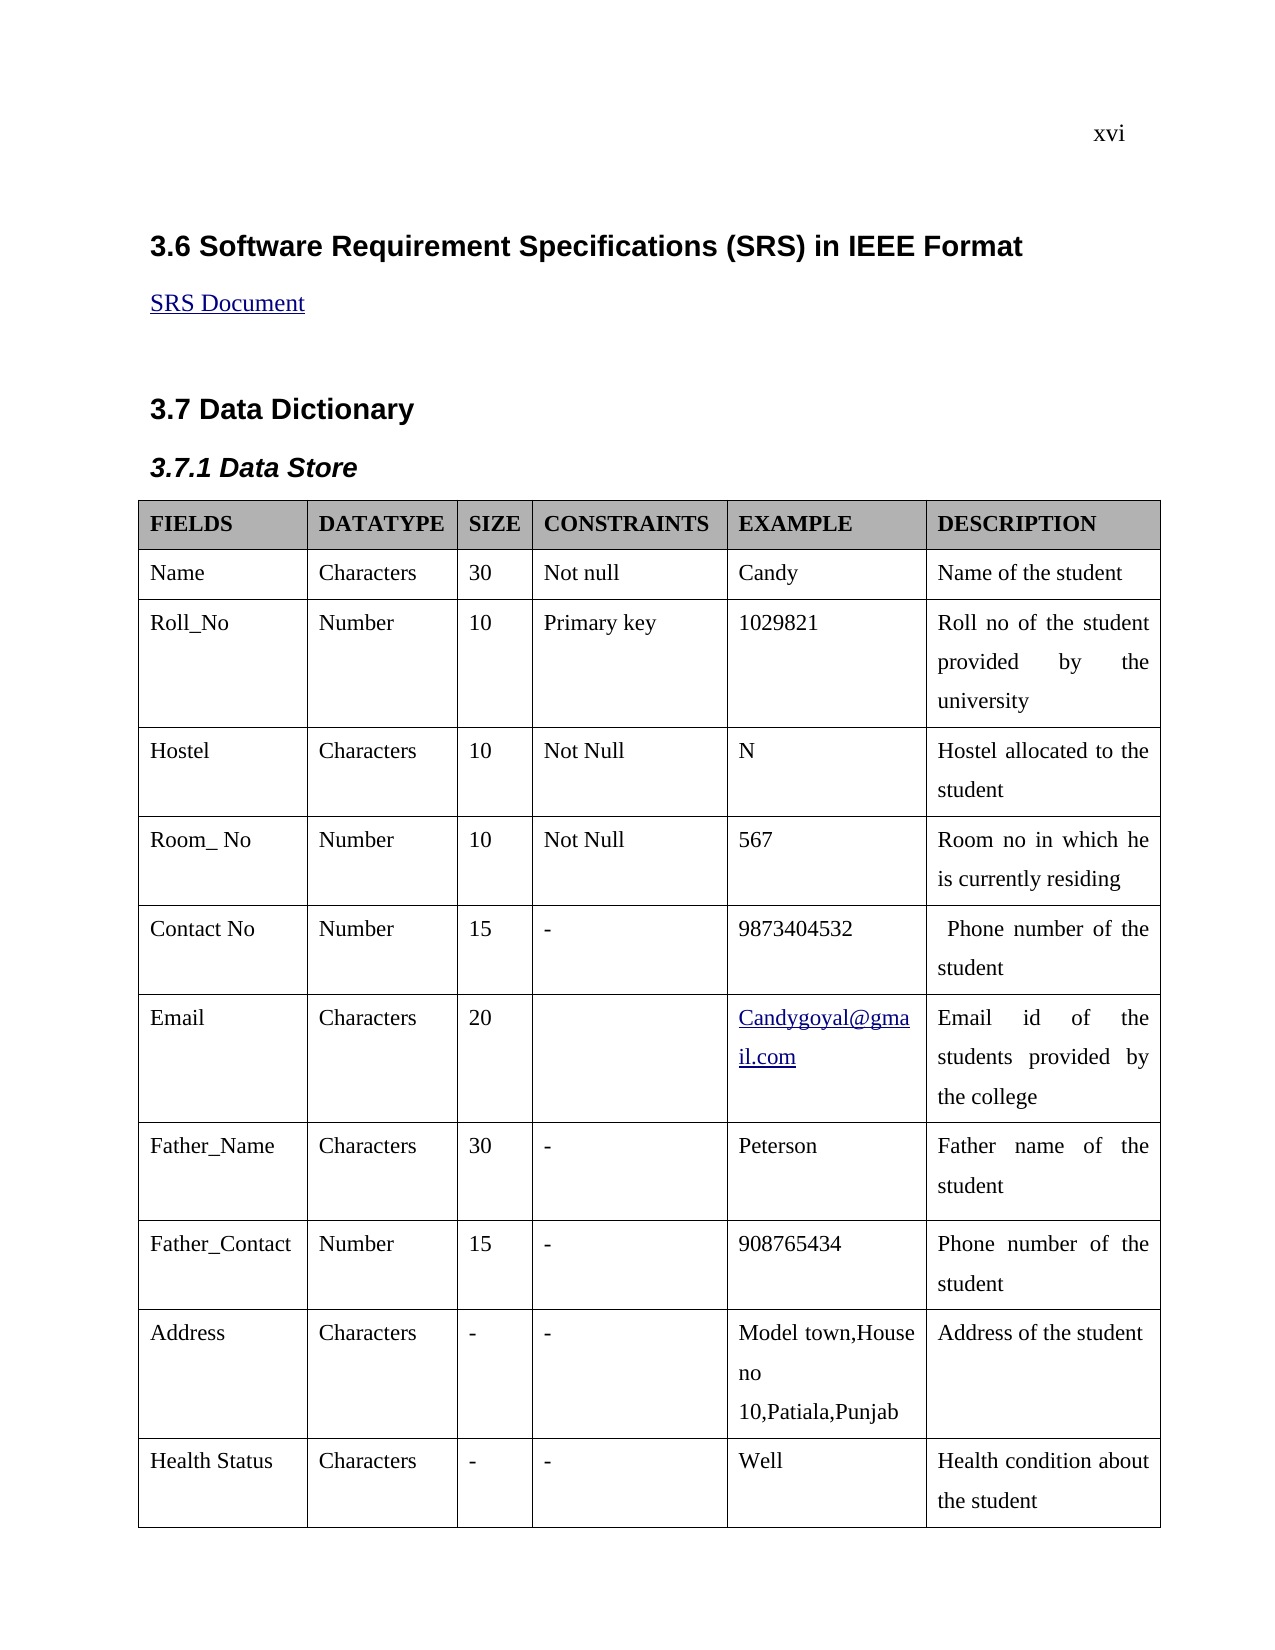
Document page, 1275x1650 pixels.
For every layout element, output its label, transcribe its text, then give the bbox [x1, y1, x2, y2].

table_cell Primary key [533, 600, 727, 727]
table_cell [533, 995, 727, 1122]
subtitle 3.7.1 Data Store [150, 452, 1125, 484]
table_cell Father name of the student [927, 1123, 1160, 1220]
table_cell Not null [533, 550, 727, 598]
table_cell Health condition about the student [927, 1439, 1160, 1527]
table_header DESCRIPTION [927, 501, 1160, 549]
table_cell Phone number of the student [927, 906, 1160, 994]
table_cell 567 [728, 817, 926, 905]
subtitle 3.7 Data Dictionary [150, 392, 1125, 426]
table_cell Model town,House no 10,Patiala,Punjab [728, 1310, 926, 1438]
table_cell Father_Contact [139, 1221, 307, 1309]
table_cell 10 [458, 817, 532, 905]
table_cell - [533, 1123, 727, 1220]
table_header SIZE [458, 501, 532, 549]
table_cell Well [728, 1439, 926, 1527]
table_cell Roll no of the student provided by the university [927, 600, 1160, 727]
table_cell Contact No [139, 906, 307, 994]
table_cell Health Status [139, 1439, 307, 1527]
table_cell Room_ No [139, 817, 307, 905]
table_header DATATYPE [308, 501, 457, 549]
table_cell 30 [458, 550, 532, 598]
table_cell Candy [728, 550, 926, 598]
table_cell Characters [308, 728, 457, 816]
table_cell - [533, 1221, 727, 1309]
table_cell 15 [458, 906, 532, 994]
table_cell Hostel [139, 728, 307, 816]
table_cell Email [139, 995, 307, 1122]
table_cell Number [308, 1221, 457, 1309]
table_cell Characters [308, 550, 457, 598]
table_header FIELDS [139, 501, 307, 549]
table_cell Address [139, 1310, 307, 1438]
table_cell Peterson [728, 1123, 926, 1220]
table_cell 15 [458, 1221, 532, 1309]
table_cell Name of the student [927, 550, 1160, 598]
subtitle 3.6 Software Requirement Specifications (SRS) in IEEE Format [150, 228, 1125, 262]
table_cell Room no in which he is currently residing [927, 817, 1160, 905]
table_cell Characters [308, 1123, 457, 1220]
table_cell - [458, 1439, 532, 1527]
table_cell 30 [458, 1123, 532, 1220]
table_cell Hostel allocated to the student [927, 728, 1160, 816]
table_cell Number [308, 906, 457, 994]
table_cell 9873404532 [728, 906, 926, 994]
table_header CONSTRAINTS [533, 501, 727, 549]
table_cell 10 [458, 728, 532, 816]
table_cell Not Null [533, 817, 727, 905]
table_cell N [728, 728, 926, 816]
table_cell Roll_No [139, 600, 307, 727]
table_cell 20 [458, 995, 532, 1122]
table_cell - [458, 1310, 532, 1438]
table_cell Number [308, 600, 457, 727]
table_cell Number [308, 817, 457, 905]
table_cell Father_Name [139, 1123, 307, 1220]
table_cell Candygoyal@gmail.com [728, 995, 926, 1122]
table_cell - [533, 1439, 727, 1527]
table_cell Characters [308, 1439, 457, 1527]
table_cell Name [139, 550, 307, 598]
table_cell Characters [308, 995, 457, 1122]
table_cell Phone number of the student [927, 1221, 1160, 1309]
table_cell Address of the student [927, 1310, 1160, 1438]
table_cell Characters [308, 1310, 457, 1438]
table_cell Not Null [533, 728, 727, 816]
table_cell 908765434 [728, 1221, 926, 1309]
table_cell - [533, 1310, 727, 1438]
table_header EXAMPLE [728, 501, 926, 549]
table_cell Email id of the students provided by the college [927, 995, 1160, 1122]
table_cell 1029821 [728, 600, 926, 727]
table_cell 10 [458, 600, 532, 727]
table_cell - [533, 906, 727, 994]
text SRS Document [150, 288, 1125, 317]
